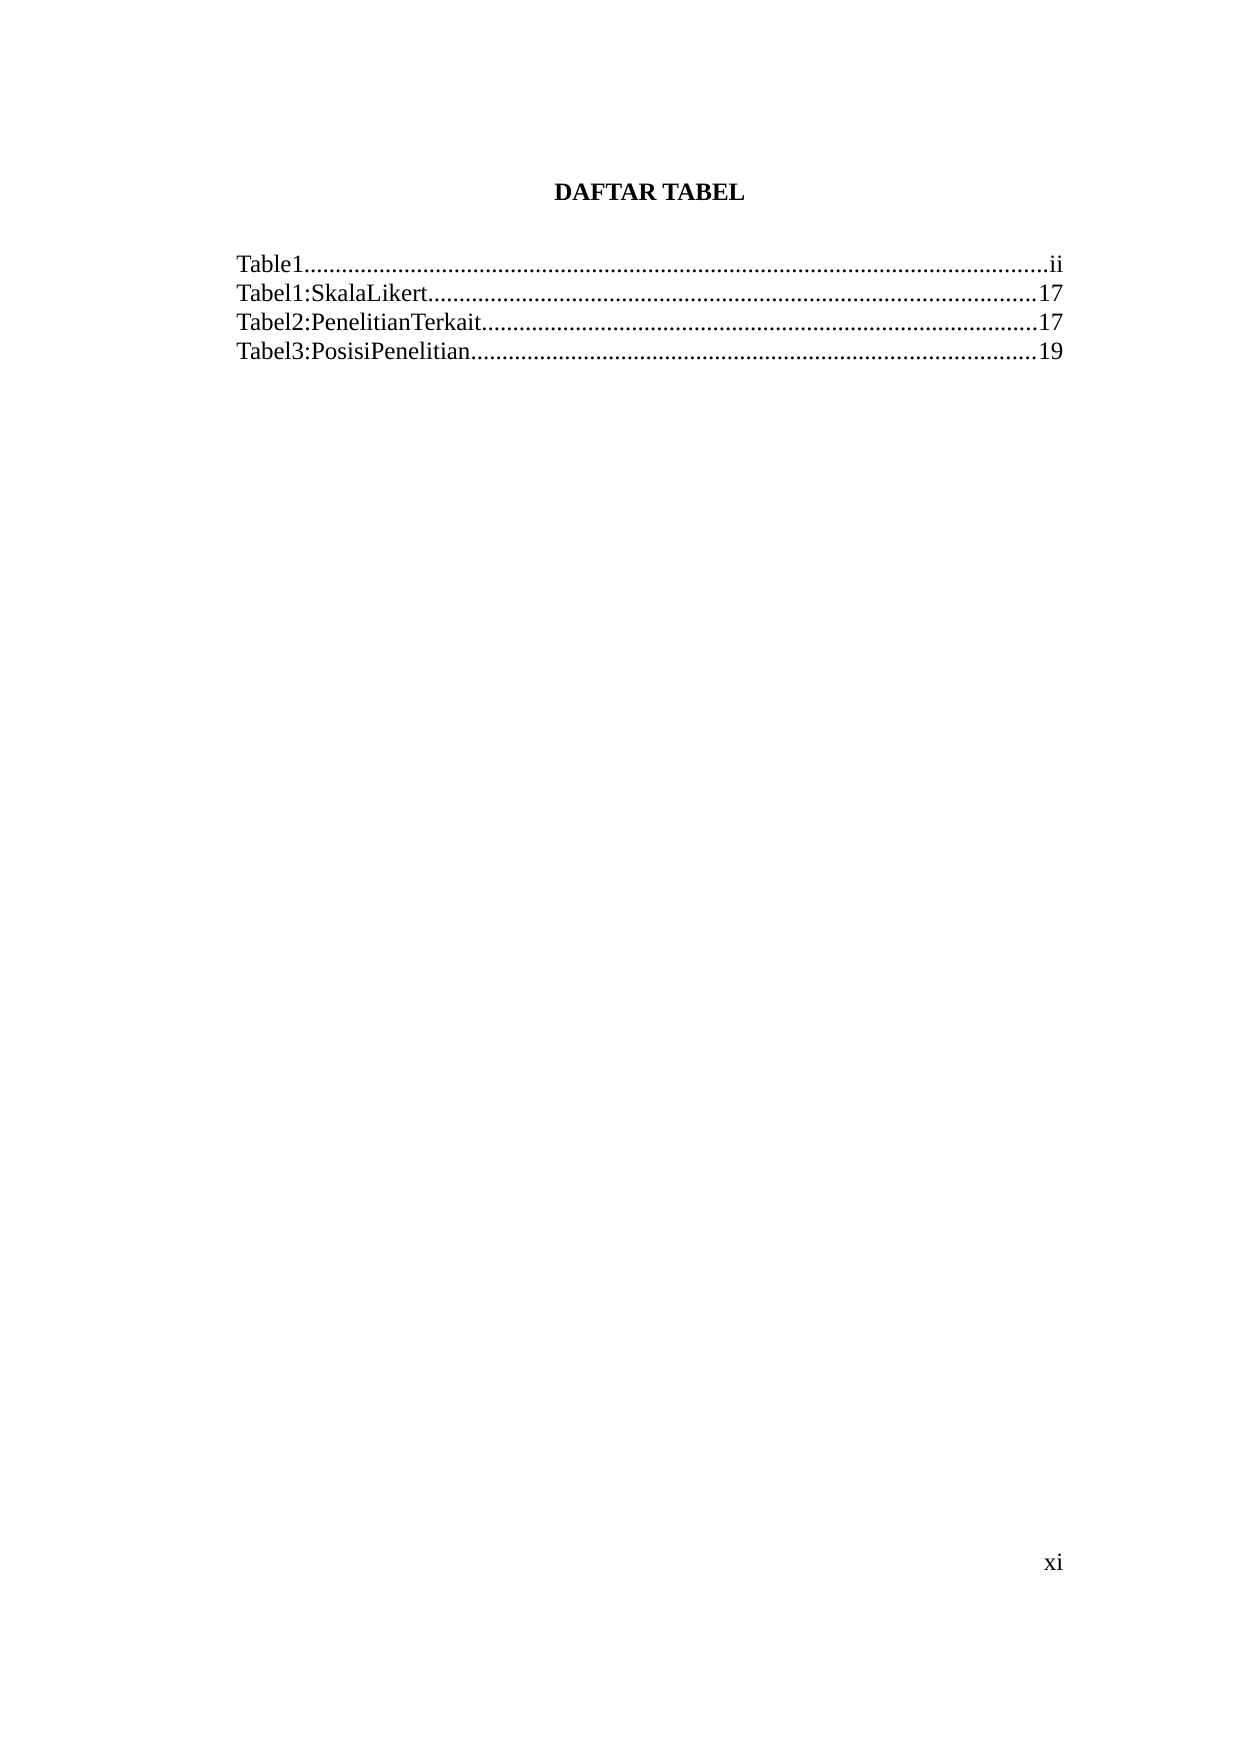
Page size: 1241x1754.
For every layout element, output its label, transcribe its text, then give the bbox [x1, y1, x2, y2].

text Tabel1:SkalaLikert 17 [236, 278, 1063, 307]
text Tabel2:PenelitianTerkait 17 [236, 307, 1063, 336]
subtitle DAFTAR TABEL [236, 177, 1063, 249]
text Tabel3:PosisiPenelitian 19 [236, 336, 1063, 364]
text Table1 ii [236, 249, 1063, 278]
